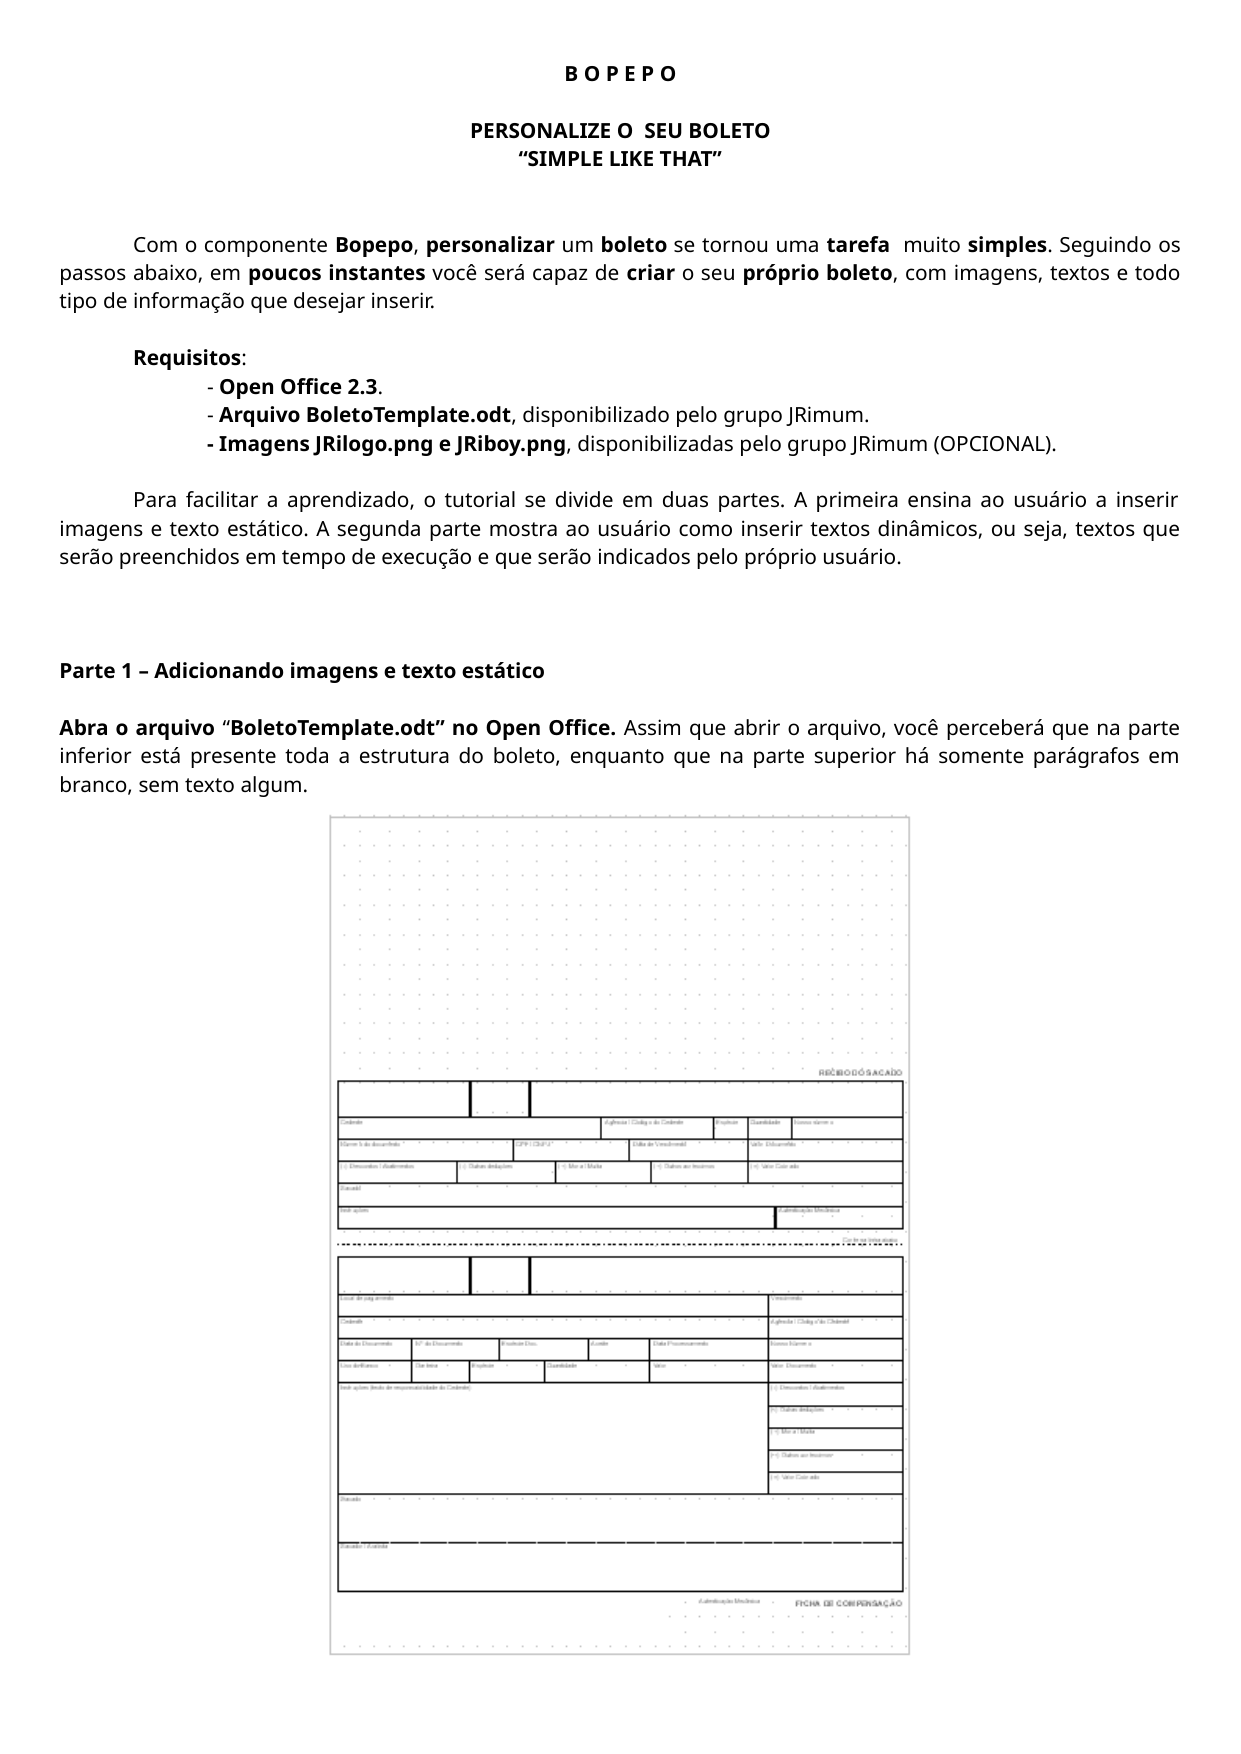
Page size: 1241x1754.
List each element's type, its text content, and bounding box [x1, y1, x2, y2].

text - Open Office 2.3. [59, 372, 1181, 400]
text - Imagens JRilogo.png e JRiboy.png, disponibilizadas pelo grupo JRimum (OPCIONAL). [59, 429, 1181, 457]
text Para facilitar a aprendizado, o tutorial se divide em duas partes. A primeira ensina ao usuário a inserir imagens e texto estático. A segunda parte mostra ao usuário como inserir textos dinâmicos, ou seja, textos que serão preenchidos em tempo de execução e que serão indicados pelo próprio usuário. [59, 486, 1181, 571]
text Com o componente Bopepo, personalizar um boleto se tornou uma tarefa muito simples. Seguindo os passos abaixo, em poucos instantes você será capaz de criar o seu próprio boleto, com imagens, textos e todo tipo de informação que desejar inserir. [59, 230, 1181, 315]
text PERSONALIZE O SEU BOLETO [59, 116, 1181, 144]
text B O P E P O [59, 59, 1181, 87]
text Requisitos: [59, 343, 1181, 372]
text “SIMPLE LIKE THAT” [59, 144, 1181, 173]
text Parte 1 – Adicionando imagens e texto estático [59, 656, 1181, 685]
text Abra o arquivo “BoletoTemplate.odt” no Open Office. Assim que abrir o arquivo, você perceberá que na parte inferior está presente toda a estrutura do boleto, enquanto que na parte superior há somente parágrafos em branco, sem texto algum. [59, 713, 1181, 798]
text - Arquivo BoletoTemplate.odt, disponibilizado pelo grupo JRimum. [59, 400, 1181, 429]
